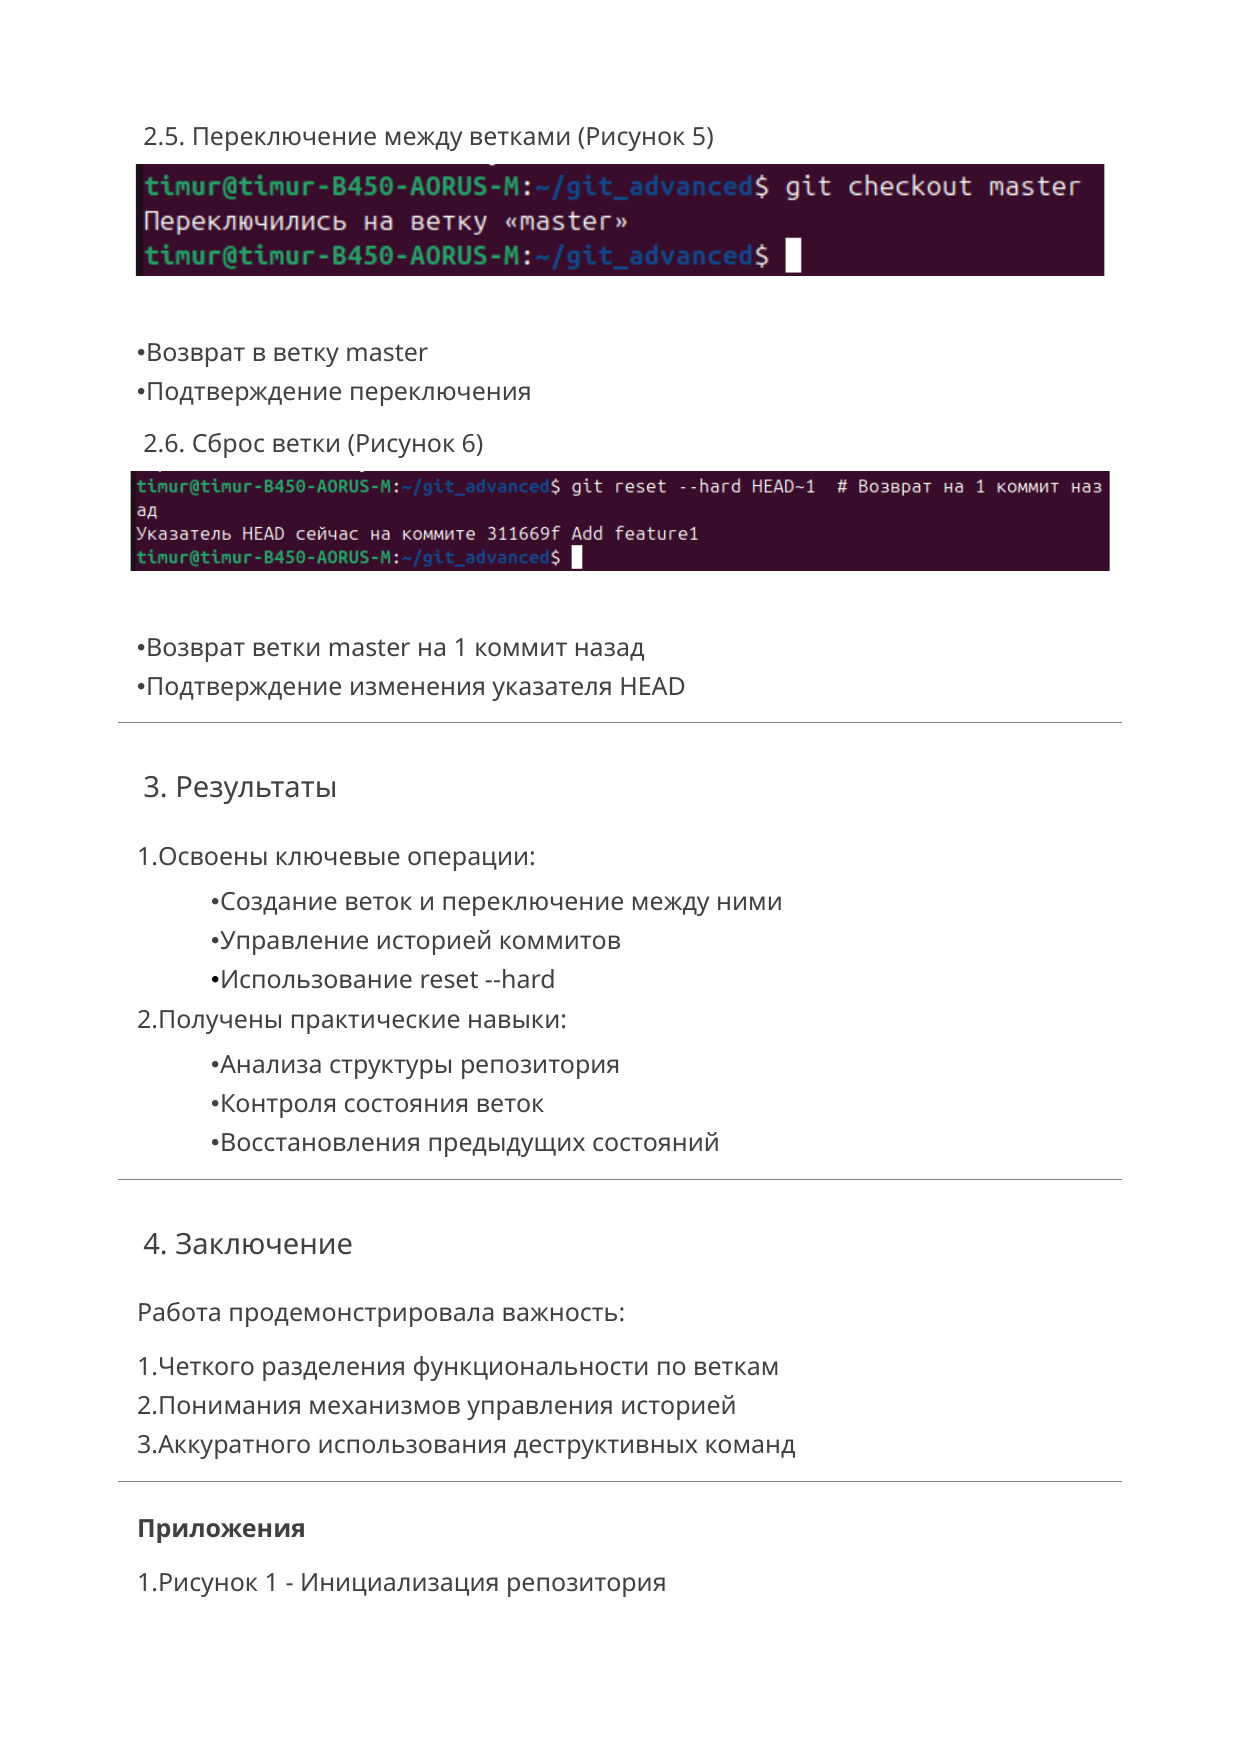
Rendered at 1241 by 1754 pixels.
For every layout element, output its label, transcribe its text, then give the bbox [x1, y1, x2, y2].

list Восстановления предыдущих состояний [118, 1125, 1122, 1159]
list Возврат в ветку master [118, 334, 1122, 368]
list Четкого разделения функциональности по веткам [118, 1349, 1122, 1383]
list Возврат ветки master на 1 коммит назад [118, 629, 1122, 663]
list Анализа структуры репозитория [118, 1047, 1122, 1081]
list Понимания механизмов управления историей [118, 1388, 1122, 1422]
picture [135, 164, 1105, 276]
text Работа продемонстрировала важность: [137, 1295, 1122, 1329]
subtitle 2.6. Сброс ветки (Рисунок 6) [143, 425, 1122, 459]
list Аккуратного использования деструктивных команд [118, 1427, 1122, 1461]
list Подтверждение изменения указателя HEAD [118, 668, 1122, 702]
list Рисунок 1 - Инициализация репозитория [118, 1564, 1122, 1598]
text Приложения [137, 1511, 1122, 1545]
subtitle 2.5. Переключение между ветками (Рисунок 5) [143, 118, 1122, 152]
subtitle 4. Заключение [143, 1223, 1122, 1263]
list Создание веток и переключение между ними [118, 884, 1122, 918]
list Управление историей коммитов [118, 923, 1122, 957]
picture [130, 471, 1110, 571]
list Контроля состояния веток [118, 1086, 1122, 1120]
list Освоены ключевые операции: [118, 838, 1122, 872]
subtitle 3. Результаты [143, 766, 1122, 806]
list Использование reset --hard [118, 962, 1122, 996]
list Подтверждение переключения [118, 374, 1122, 408]
list Получены практические навыки: [118, 1001, 1122, 1035]
